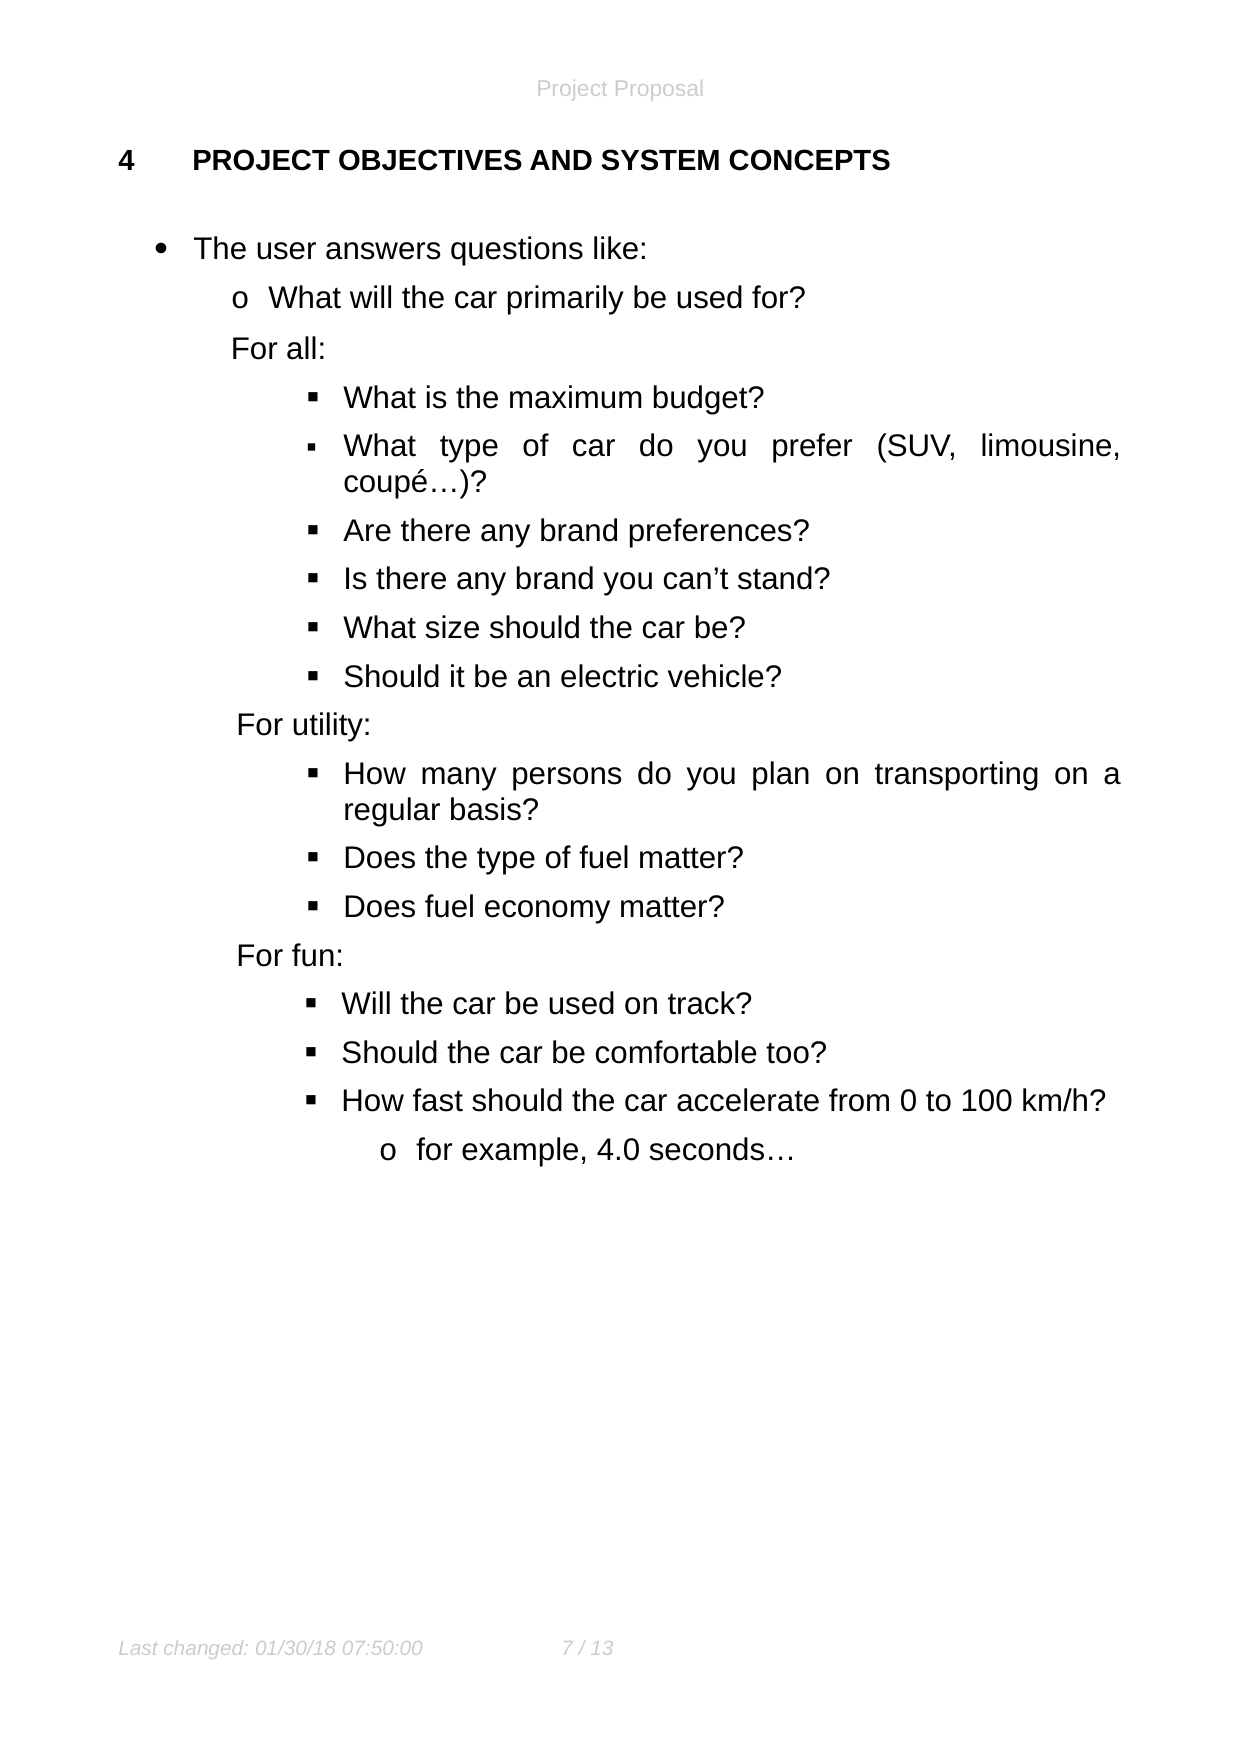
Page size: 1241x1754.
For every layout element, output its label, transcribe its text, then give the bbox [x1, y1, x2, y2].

list The user answers questions like: [156, 230, 1122, 267]
list Does the type of fuel matter? [306, 839, 1122, 876]
list What size should the car be? [306, 609, 1122, 645]
text For utility: [236, 706, 1122, 742]
list How fast should the car accelerate from 0 to 100 km/h? [304, 1082, 1122, 1118]
list Are there any brand preferences? [306, 512, 1122, 548]
list What is the maximum budget? [306, 379, 1122, 415]
list Does fuel economy matter? [306, 888, 1122, 924]
list for example, 4.0 seconds… [379, 1131, 1122, 1170]
list Should it be an electric vehicle? [306, 658, 1122, 694]
text For fun: [236, 937, 1122, 973]
list How many persons do you plan on transporting on a regular basis? [306, 755, 1122, 827]
list What will the car primarily be used for? [231, 279, 1122, 318]
list What type of car do you prefer (SUV, limousine, coupé…)? [306, 427, 1122, 499]
list Should the car be comfortable too? [304, 1034, 1122, 1070]
text For all: [231, 330, 1122, 366]
list Will the car be used on track? [304, 985, 1122, 1021]
subtitle Project Objectives and System Concepts [118, 143, 1122, 177]
list Is there any brand you can’t stand? [306, 560, 1122, 597]
